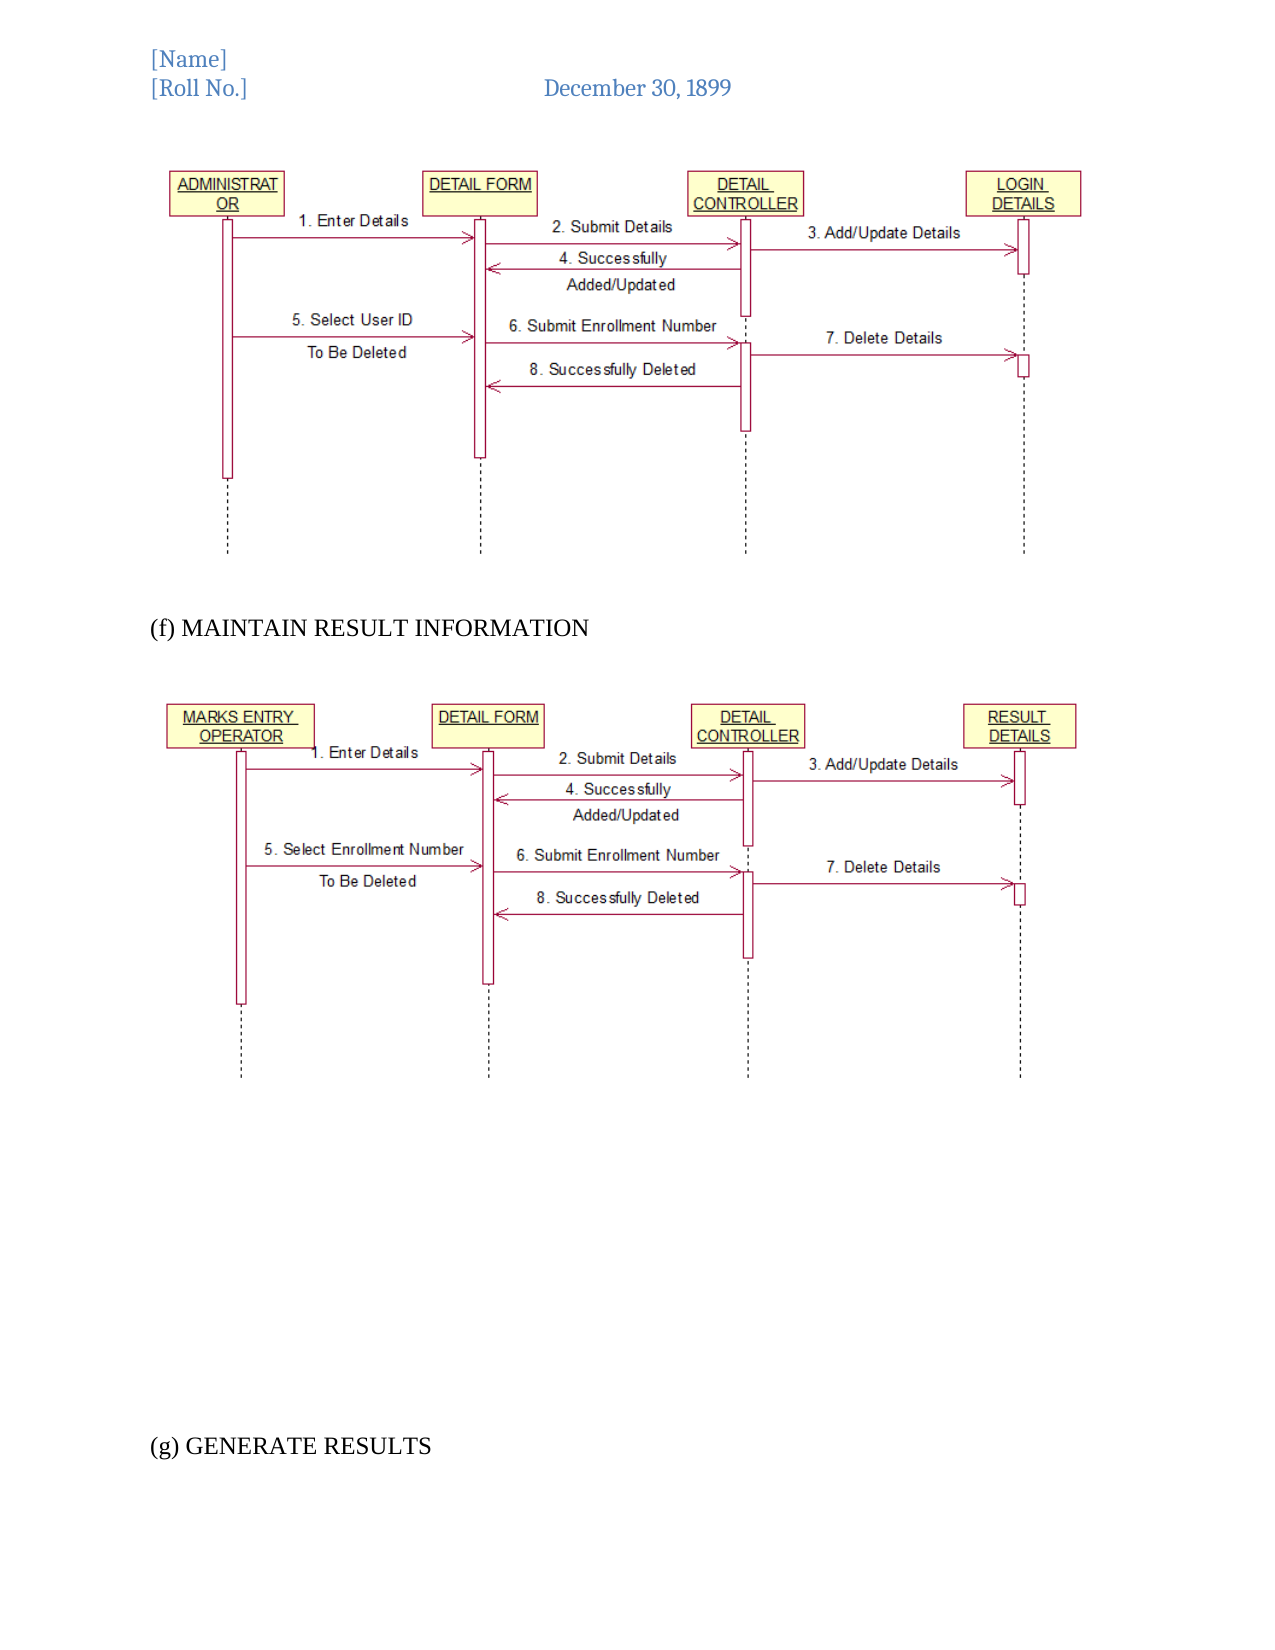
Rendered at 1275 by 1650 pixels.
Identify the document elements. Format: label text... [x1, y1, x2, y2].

picture [150, 667, 1125, 1137]
picture [150, 150, 1125, 589]
text (f) MAINTAIN RESULT INFORMATION [150, 613, 1125, 642]
text (g) GENERATE RESULTS [150, 1431, 1125, 1460]
